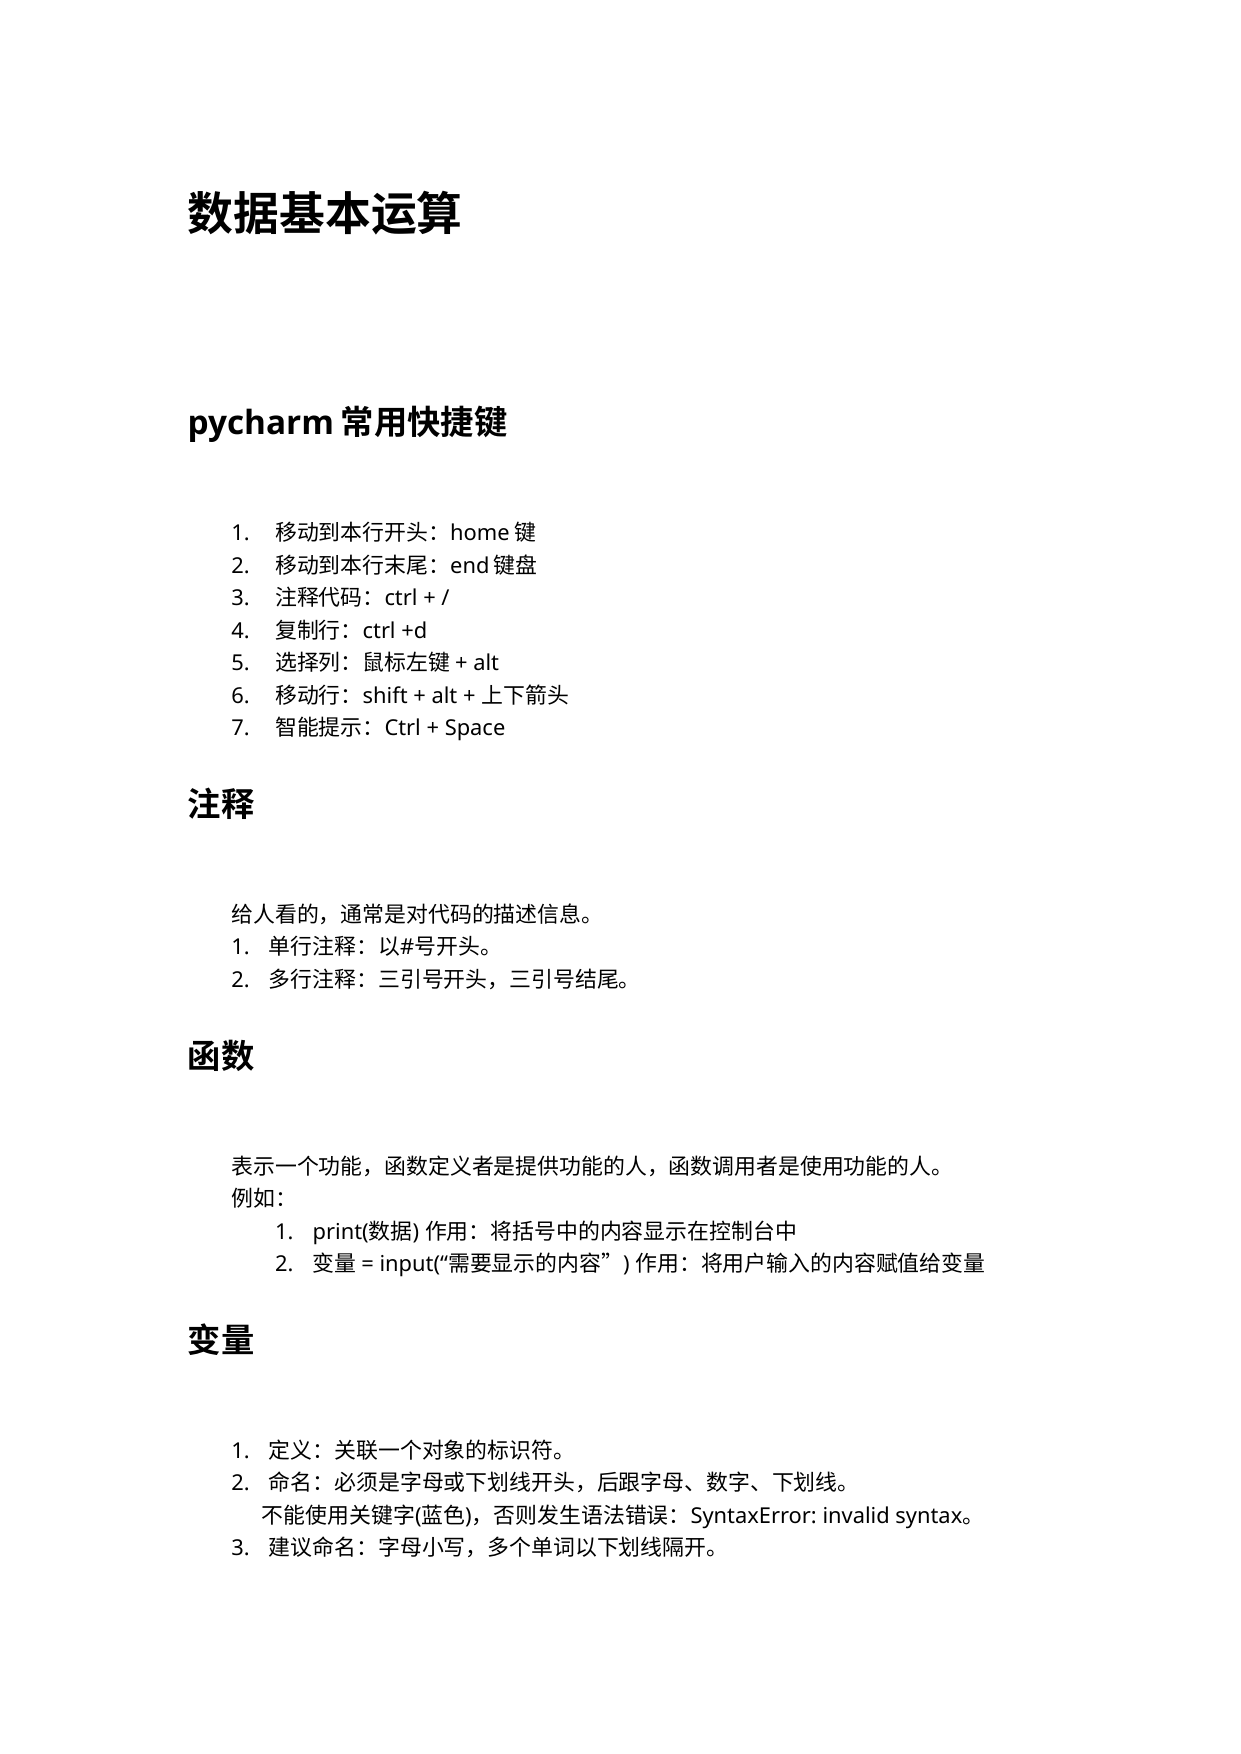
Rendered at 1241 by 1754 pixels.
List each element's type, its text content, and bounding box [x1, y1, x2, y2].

list 复制行：ctrl +d [231, 612, 1053, 645]
text 例如： [187, 1181, 1053, 1213]
subtitle 变量 [187, 1305, 1053, 1370]
subtitle 注释 [187, 769, 1053, 834]
list 移动到本行末尾：end键盘 [231, 547, 1053, 580]
text 不能使用关键字(蓝色)，否则发生语法错误：SyntaxError: invalid syntax。 [187, 1498, 1053, 1530]
list 建议命名：字母小写，多个单词以下划线隔开。 [231, 1530, 1053, 1563]
list 选择列：鼠标左键 + alt [231, 645, 1053, 677]
subtitle pycharm常用快捷键 [187, 387, 1053, 452]
list 多行注释：三引号开头，三引号结尾。 [231, 962, 1053, 994]
subtitle 函数 [187, 1021, 1053, 1086]
text 给人看的，通常是对代码的描述信息。 [231, 897, 1053, 929]
list 单行注释：以#号开头。 [231, 929, 1053, 962]
list 移动行：shift + alt + 上下箭头 [231, 677, 1053, 710]
list 变量 = input(“需要显示的内容”) 作用：将用户输入的内容赋值给变量 [275, 1246, 1053, 1278]
subtitle 数据基本运算 [187, 162, 1053, 259]
list 定义：关联一个对象的标识符。 [231, 1433, 1053, 1465]
list print(数据) 作用：将括号中的内容显示在控制台中 [275, 1213, 1053, 1246]
list 智能提示：Ctrl + Space [231, 710, 1053, 742]
text 表示一个功能，函数定义者是提供功能的人，函数调用者是使用功能的人。 [187, 1148, 1053, 1181]
list 移动到本行开头：home键 [231, 515, 1053, 547]
list 注释代码：ctrl + / [231, 580, 1053, 612]
list 命名：必须是字母或下划线开头，后跟字母、数字、下划线。 [231, 1465, 1053, 1498]
